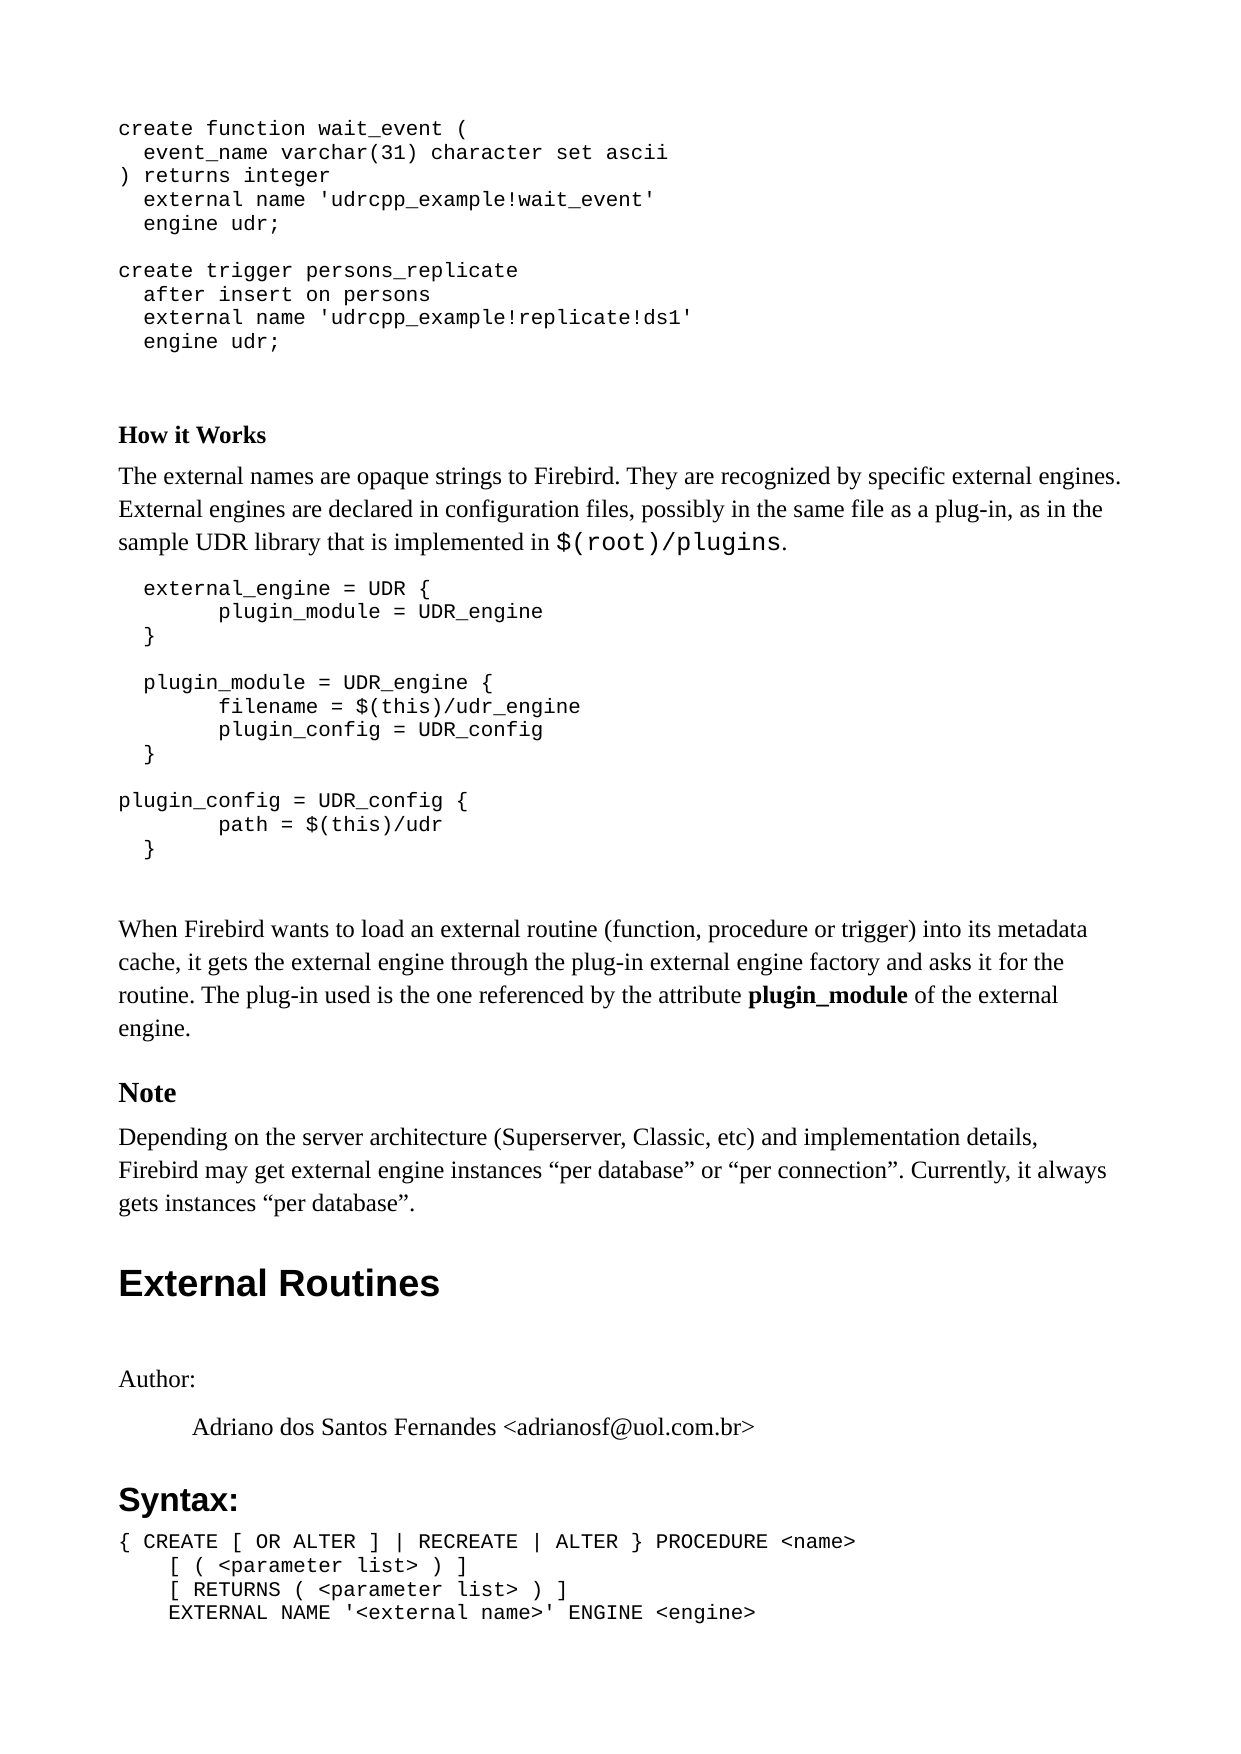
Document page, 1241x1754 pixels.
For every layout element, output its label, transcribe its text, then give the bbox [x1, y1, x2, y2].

text filename = $(this)/udr_engine [118, 696, 1122, 719]
subtitle External Routines [118, 1260, 1122, 1304]
text ) returns integer [118, 165, 1122, 189]
text external_engine = UDR { [118, 577, 1122, 601]
text external name 'udrcpp_example!replicate!ds1' [118, 307, 1122, 331]
text create function wait_event ( [118, 118, 1122, 142]
text } [118, 838, 1122, 861]
text Adriano dos Santos Fernandes <adrianosf@uol.com.br> [118, 1412, 1122, 1440]
text When Firebird wants to load an external routine (function, procedure or trigger) into its metadata cache, it gets the external engine through the plug-in external engine factory and asks it for the routine. The plug-in used is the one referenced by the attribute plugin_module of the external engine. [118, 914, 1122, 1042]
text plugin_module = UDR_engine [118, 601, 1122, 625]
text after insert on persons [118, 284, 1122, 307]
text } [118, 625, 1122, 648]
text plugin_config = UDR_config { [118, 790, 1122, 814]
subtitle How it Works [118, 420, 1122, 449]
text engine udr; [118, 213, 1122, 236]
text } [118, 743, 1122, 767]
subtitle Syntax: [118, 1480, 1122, 1519]
subtitle Note [118, 1076, 1122, 1109]
text event_name varchar(31) character set ascii [118, 142, 1122, 165]
text EXTERNAL NAME '<external name>' ENGINE <engine> [118, 1602, 1122, 1626]
text external name 'udrcpp_example!wait_event' [118, 189, 1122, 213]
text Depending on the server architecture (Superserver, Classic, etc) and implementation details, Firebird may get external engine instances “per database” or “per connection”. Currently, it always gets instances “per database”. [118, 1122, 1122, 1216]
text plugin_config = UDR_config [118, 719, 1122, 743]
text plugin_module = UDR_engine { [118, 672, 1122, 696]
text [ RETURNS ( <parameter list> ) ] [118, 1578, 1122, 1602]
text Author: [118, 1364, 1122, 1393]
text The external names are opaque strings to Firebird. They are recognized by specific external engines. External engines are declared in configuration files, possibly in the same file as a plug-in, as in the sample UDR library that is implemented in $(root)/plugins. [118, 461, 1122, 558]
text [ ( <parameter list> ) ] [118, 1555, 1122, 1578]
text path = $(this)/udr [118, 814, 1122, 838]
text create trigger persons_replicate [118, 260, 1122, 284]
text engine udr; [118, 331, 1122, 354]
text { CREATE [ OR ALTER ] | RECREATE | ALTER } PROCEDURE <name> [118, 1531, 1122, 1555]
